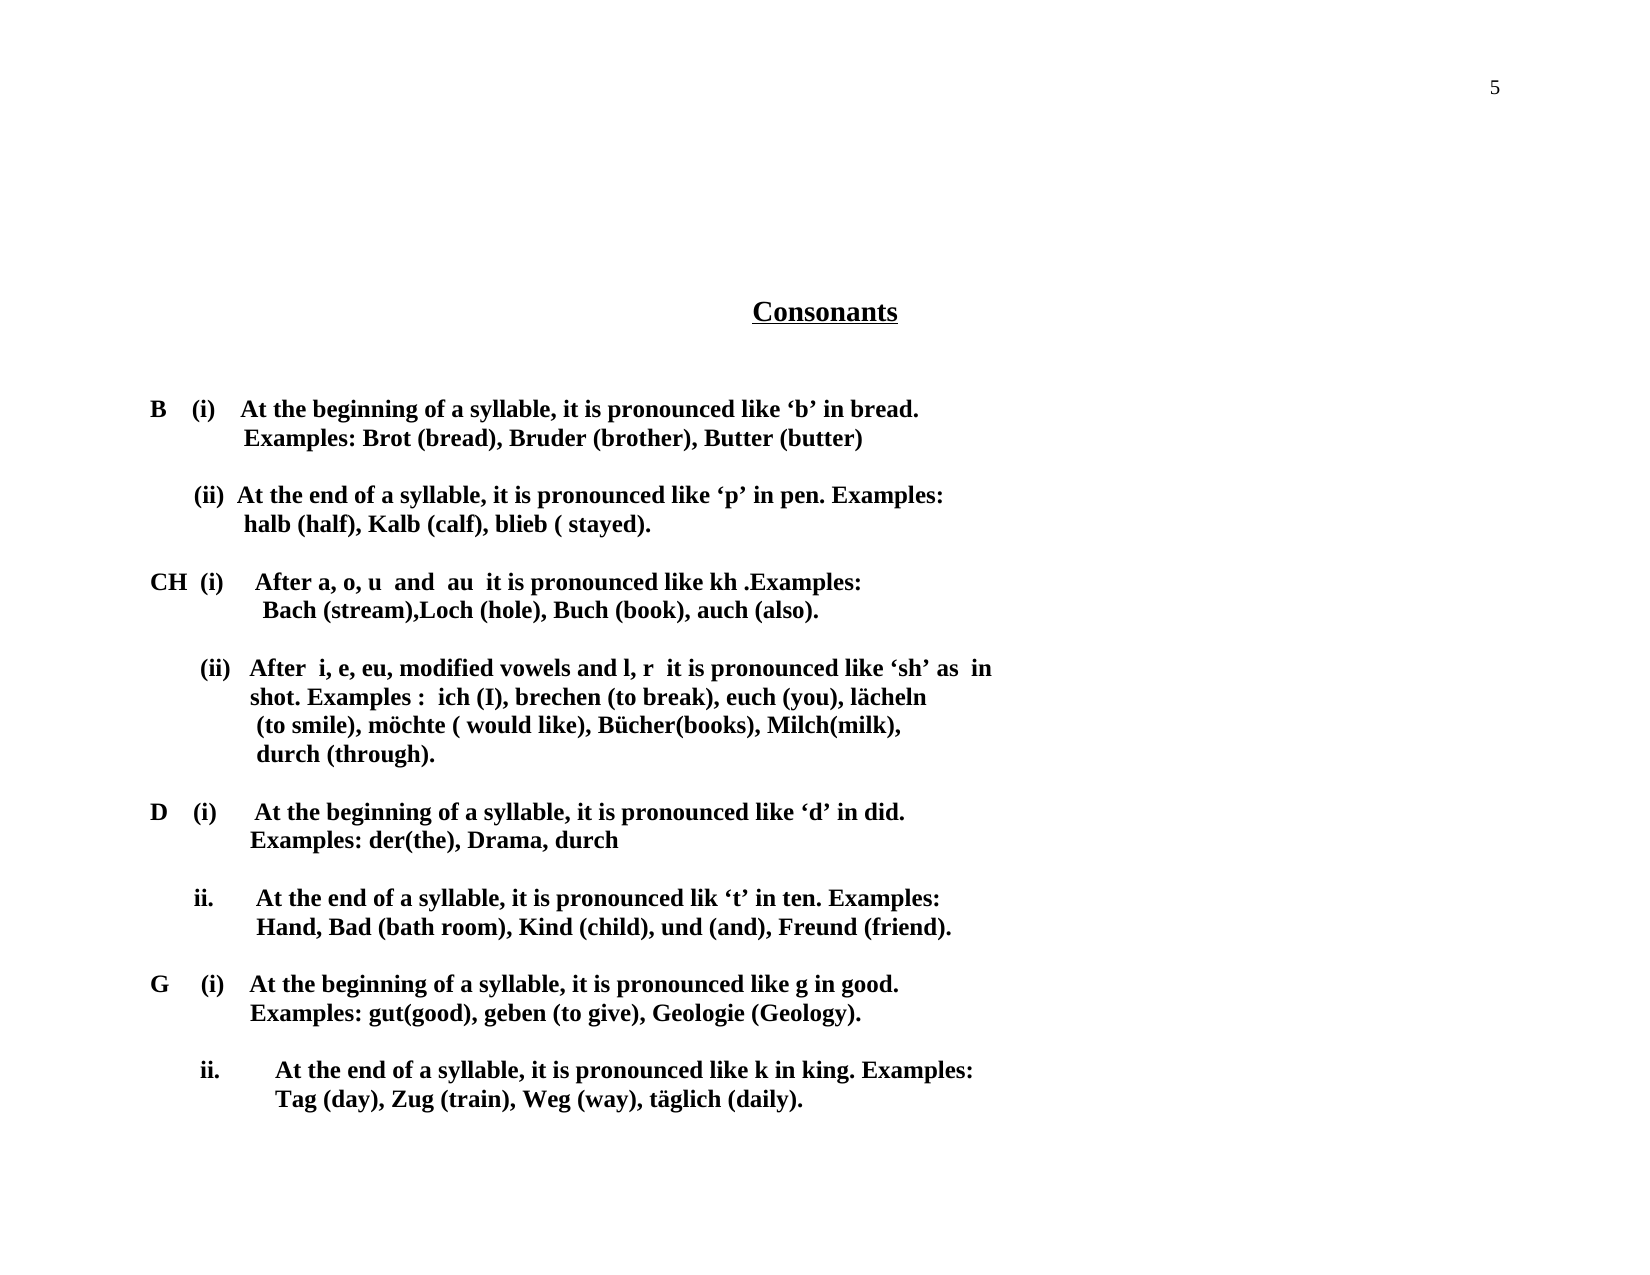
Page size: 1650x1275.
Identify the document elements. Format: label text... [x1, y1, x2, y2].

text Examples: der(the), Drama, durch [150, 826, 1500, 854]
list At the end of a syllable, it is pronounced lik ‘t’ in ten. Examples: [194, 883, 1500, 912]
text Examples: gut(good), geben (to give), Geologie (Geology). [150, 998, 1500, 1027]
text Bach (stream),Loch (hole), Buch (book), auch (also). [150, 596, 1500, 624]
text CH (i) After a, o, u and au it is pronounced like kh .Examples: [150, 567, 1500, 596]
text halb (half), Kalb (calf), blieb ( stayed). [187, 509, 1500, 538]
text G (i) At the beginning of a syllable, it is pronounced like g in good. [150, 969, 1500, 998]
text B (i) At the beginning of a syllable, it is pronounced like ‘b’ in bread. [150, 394, 1500, 423]
text Consonants [150, 294, 1500, 327]
text (ii) After i, e, eu, modified vowels and l, r it is pronounced like ‘sh’ as in [150, 653, 1500, 682]
list At the end of a syllable, it is pronounced like k in king. Examples: [200, 1056, 1500, 1084]
text D (i) At the beginning of a syllable, it is pronounced like ‘d’ in did. [150, 797, 1500, 826]
text (to smile), möchte ( would like), Bücher(books), Milch(milk), [150, 711, 1500, 739]
text Tag (day), Zug (train), Weg (way), täglich (daily). [200, 1084, 1500, 1113]
text shot. Examples : ich (I), brechen (to break), euch (you), lächeln [150, 682, 1500, 711]
text durch (through). [150, 739, 1500, 768]
text (ii) At the end of a syllable, it is pronounced like ‘p’ in pen. Examples: [187, 481, 1500, 509]
text Examples: Brot (bread), Bruder (brother), Butter (butter) [150, 423, 1500, 452]
text Hand, Bad (bath room), Kind (child), und (and), Freund (friend). [150, 912, 1500, 941]
